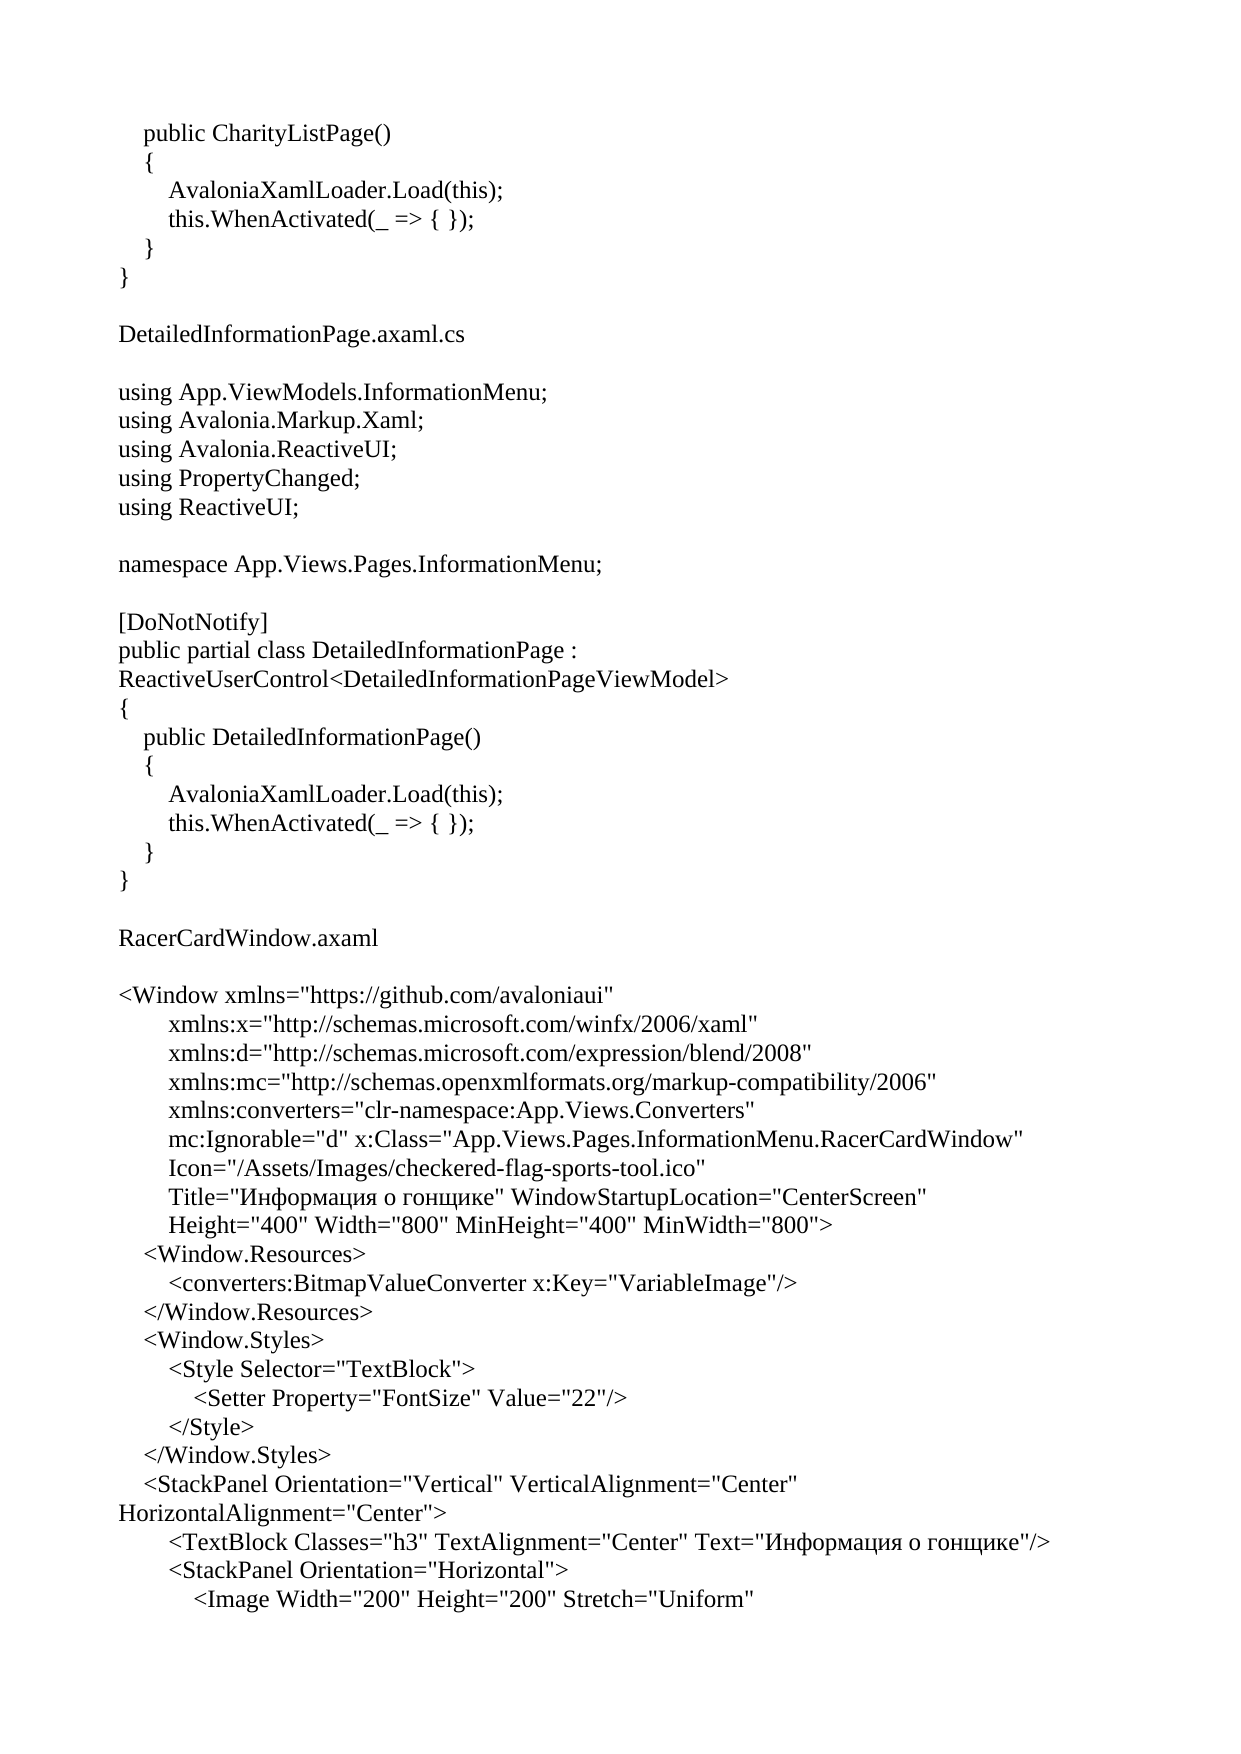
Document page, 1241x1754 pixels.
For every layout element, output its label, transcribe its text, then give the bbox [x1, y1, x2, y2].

subtitle using App.ViewModels.InformationMenu; using Avalonia.Markup.Xaml; using Avalonia.ReactiveUI; using PropertyChanged; using ReactiveUI; namespace App.Views.Pages.InformationMenu; [DoNotNotify] public partial class DetailedInformationPage : ReactiveUserControl<DetailedInformationPageViewModel> { public DetailedInformationPage() { AvaloniaXamlLoader.Load(this); this.WhenActivated(_ => { }); } } [118, 377, 1122, 923]
subtitle <Window xmlns="https://github.com/avaloniaui" xmlns:x="http://schemas.microsoft.com/winfx/2006/xaml" xmlns:d="http://schemas.microsoft.com/expression/blend/2008" xmlns:mc="http://schemas.openxmlformats.org/markup-compatibility/2006" xmlns:converters="clr-namespace:App.Views.Converters" mc:Ignorable="d" x:Class="App.Views.Pages.InformationMenu.RacerCardWindow" Icon="/Assets/Images/checkered-flag-sports-tool.ico" Title="Информация о гонщике" WindowStartupLocation="CenterScreen" Height="400" Width="800" MinHeight="400" MinWidth="800"> <Window.Resources> <converters:BitmapValueConverter x:Key="VariableImage"/> </Window.Resources> <Window.Styles> <Style Selector="TextBlock"> <Setter Property="FontSize" Value="22"/> </Style> </Window.Styles> <StackPanel Orientation="Vertical" VerticalAlignment="Center" HorizontalAlignment="Center"> <TextBlock Classes="h3" TextAlignment="Center" Text="Информация о гонщике"/> <StackPanel Orientation="Horizontal"> <Image Width="200" Height="200" Stretch="Uniform" [118, 981, 1122, 1613]
subtitle public CharityListPage() { AvaloniaXamlLoader.Load(this); this.WhenActivated(_ => { }); } } [118, 118, 1122, 319]
subtitle DetailedInformationPage.axaml.cs [118, 319, 1122, 377]
subtitle RacerCardWindow.axaml [118, 923, 1122, 981]
